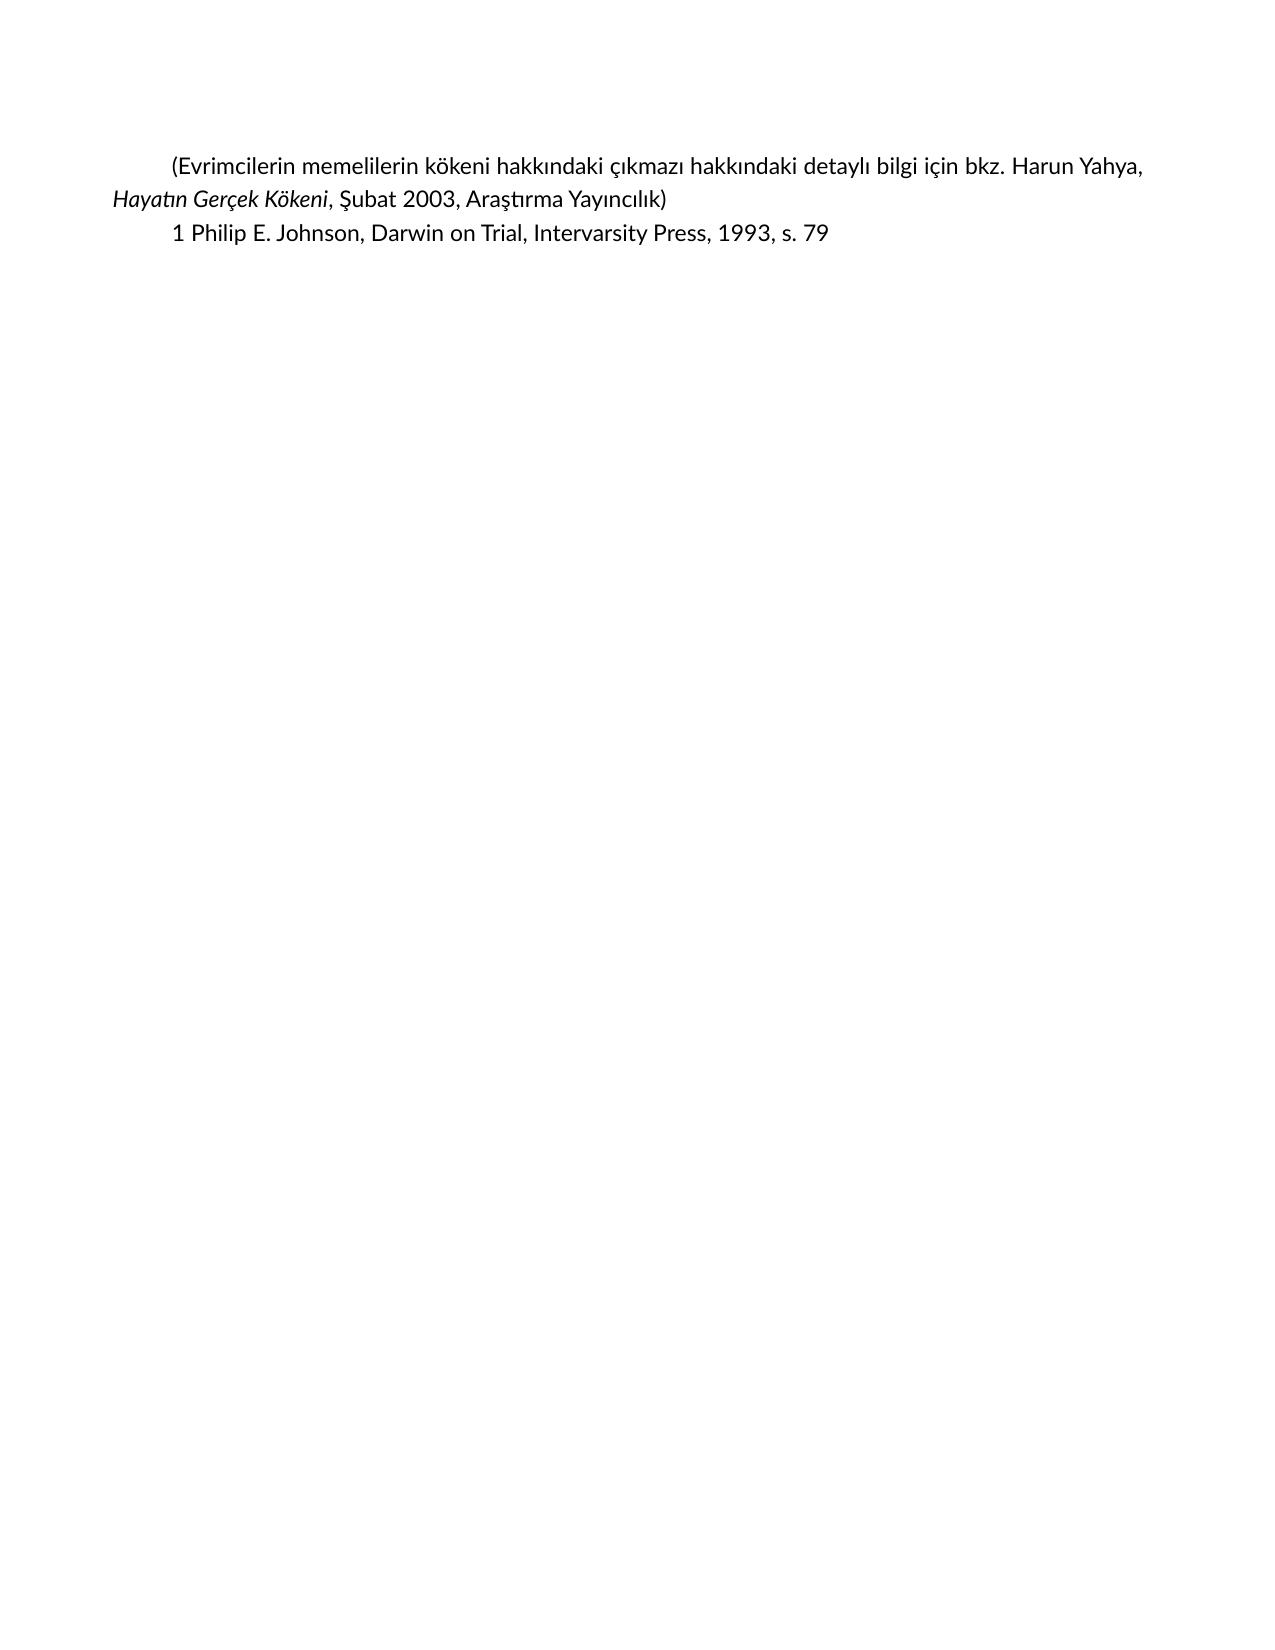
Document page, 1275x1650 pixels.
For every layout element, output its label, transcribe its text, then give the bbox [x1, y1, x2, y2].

text (Evrimcilerin memelilerin kökeni hakkındaki çıkmazı hakkındaki detaylı bilgi için bkz. Harun Yahya, Hayatın Gerçek Kökeni, Şubat 2003, Araştırma Yayıncılık) [112, 148, 1145, 214]
text 1 Philip E. Johnson, Darwin on Trial, Intervarsity Press, 1993, s. 79 [112, 214, 1145, 248]
